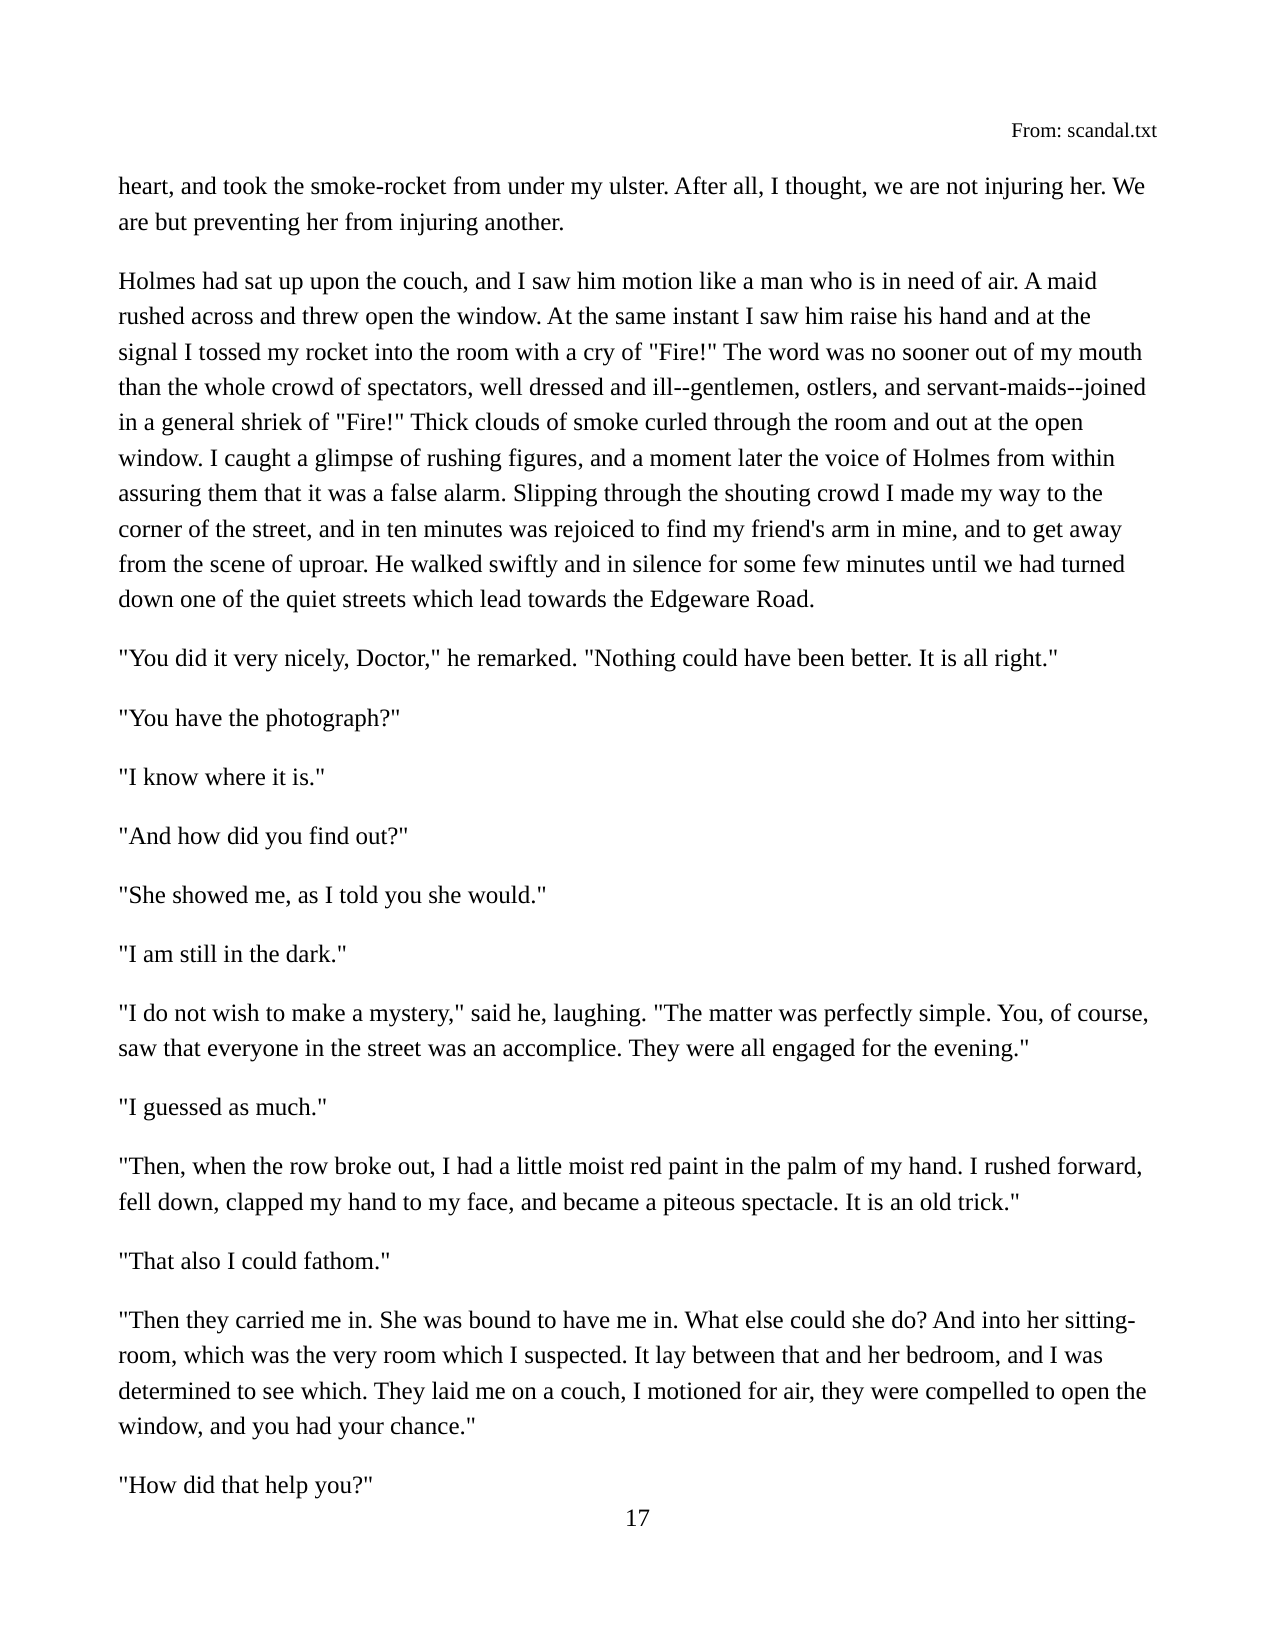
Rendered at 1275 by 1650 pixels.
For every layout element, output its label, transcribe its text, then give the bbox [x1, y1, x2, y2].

text "You have the photograph?" [118, 698, 1157, 733]
text Holmes had sat up upon the couch, and I saw him motion like a man who is in need of air. A maid rushed across and threw open the window. At the same instant I saw him raise his hand and at the signal I tossed my rocket into the room with a cry of "Fire!" The word was no sooner out of my mouth than the whole crowd of spectators, well dressed and ill--gentlemen, ostlers, and servant-maids--joined in a general shriek of "Fire!" Thick clouds of smoke curled through the room and out at the open window. I caught a glimpse of rushing figures, and a moment later the voice of Holmes from within assuring them that it was a false alarm. Slipping through the shouting crowd I made my way to the corner of the street, and in ten minutes was rejoiced to find my friend's arm in mine, and to get away from the scene of uproar. He walked swiftly and in silence for some few minutes until we had turned down one of the quiet streets which lead towards the Edgeware Road. [118, 261, 1157, 615]
text heart, and took the smoke-rocket from under my ulster. After all, I thought, we are not injuring her. We are but preventing her from injuring another. [118, 166, 1157, 237]
text "You did it very nicely, Doctor," he remarked. "Nothing could have been better. It is all right." [118, 638, 1157, 674]
text "I know where it is." [118, 757, 1157, 792]
text "How did that help you?" [118, 1465, 1157, 1501]
text "She showed me, as I told you she would." [118, 875, 1157, 910]
text "That also I could fathom." [118, 1241, 1157, 1276]
text "Then, when the row broke out, I had a little moist red paint in the palm of my hand. I rushed forward, fell down, clapped my hand to my face, and became a piteous spectacle. It is an old trick." [118, 1146, 1157, 1217]
text "I do not wish to make a mystery," said he, laughing. "The matter was perfectly simple. You, of course, saw that everyone in the street was an accomplice. They were all engaged for the evening." [118, 993, 1157, 1064]
text "And how did you find out?" [118, 816, 1157, 851]
text "I am still in the dark." [118, 934, 1157, 969]
text "Then they carried me in. She was bound to have me in. What else could she do? And into her sitting-room, which was the very room which I suspected. It lay between that and her bedroom, and I was determined to see which. They laid me on a couch, I motioned for air, they were compelled to open the window, and you had your chance." [118, 1300, 1157, 1442]
text "I guessed as much." [118, 1087, 1157, 1123]
